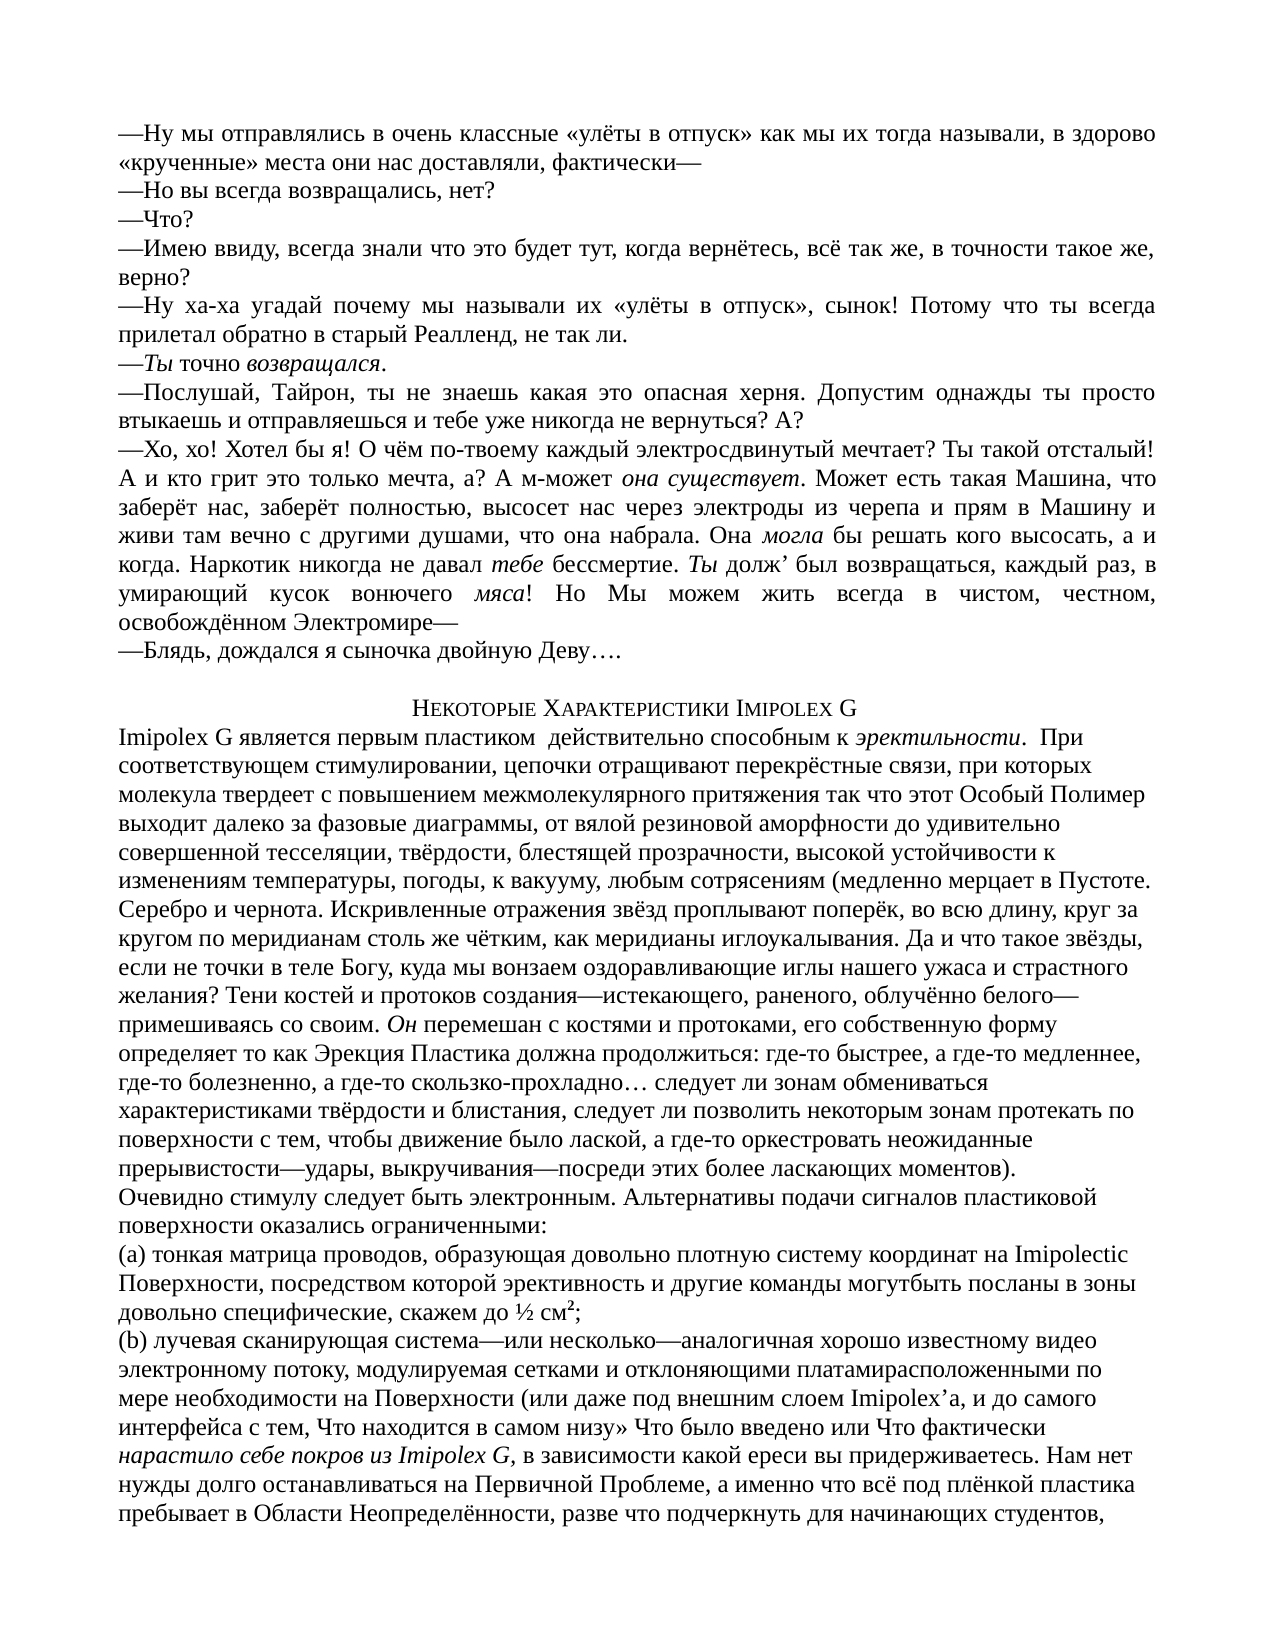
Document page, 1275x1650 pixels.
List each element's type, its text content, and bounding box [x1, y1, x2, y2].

text —Блядь, дождался я сыночка двойную Деву…. [118, 636, 1157, 664]
text —Имею ввиду, всегда знали что это будет тут, когда вернётесь, всё так же, в точности такое же, верно? [118, 233, 1157, 291]
text —Ну ха-ха угадай почему мы называли их «улёты в отпуск», сынок! Потому что ты всегда прилетал обратно в старый Реалленд, не так ли. [118, 291, 1157, 348]
text —Ну мы отправлялись в очень классные «улёты в отпуск» как мы их тогда называли, в здорово «крученные» места они нас доставляли, фактически— [118, 118, 1157, 176]
text Некоторые Характеристики Imipolex G [118, 693, 1157, 722]
text (а) тонкая матрица проводов, образующая довольно плотную систему координат на Imipolectic Поверхности, посредством которой эрективность и другие команды могутбыть посланы в зоны довольно специфические, скажем до ½ см2; [118, 1239, 1157, 1326]
text Очевидно стимулу следует быть электронным. Альтернативы подачи сигналов пластиковой поверхности оказались ограниченными: [118, 1182, 1157, 1239]
text Imipolex G является первым пластиком действительно способным к эректильности. При соответствующем стимулировании, цепочки отращивают перекрёстные связи, при которых молекула твердеет с повышением межмолекулярного притяжения так что этот Особый Полимер выходит далеко за фазовые диаграммы, от вялой резиновой аморфности до удивительно совершенной тесселяции, твёрдости, блестящей прозрачности, высокой устойчивости к изменениям температуры, погоды, к вакууму, любым сотрясениям (медленно мерцает в Пустоте. Серебро и чернота. Искривленные отражения звёзд проплывают поперёк, во всю длину, круг за кругом по меридианам столь же чётким, как меридианы иглоукалывания. Да и что такое звёзды, если не точки в теле Богу, куда мы вонзаем оздоравливающие иглы нашего ужаса и страстного желания? Тени костей и протоков создания—истекающего, раненого, облучённо белого—примешиваясь со своим. Он перемешан с костями и протоками, его собственную форму определяет то как Эрекция Пластика должна продолжиться: где-то быстрее, а где-то медленнее, где-то болезненно, а где-то скользко-прохладно… следует ли зонам обмениваться характеристиками твёрдости и блистания, следует ли позволить некоторым зонам протекать по поверхности с тем, чтобы движение было лаской, а где-то оркестровать неожиданные прерывистости—удары, выкручивания—посреди этих более ласкающих моментов). [118, 722, 1157, 1182]
text —Что? [118, 204, 1157, 233]
text —Ты точно возвращался. [118, 348, 1157, 377]
text —Но вы всегда возвращались, нет? [118, 176, 1157, 204]
text —Хо, хо! Хотел бы я! О чём по-твоему каждый электросдвинутый мечтает? Ты такой отсталый! А и кто грит это только мечта, а? А м-может она существует. Может есть такая Машина, что заберёт нас, заберёт полностью, высосет нас через электроды из черепа и прям в Машину и живи там вечно с другими душами, что она набрала. Она могла бы решать кого высосать, а и когда. Наркотик никогда не давал тебе бессмертие. Ты долж’ был возвращаться, каждый раз, в умирающий кусок вонючего мяса! Но Мы можем жить всегда в чистом, честном, освобождённом Электромире— [118, 434, 1157, 636]
text (b) лучевая сканирующая система—или несколько—аналогичная хорошо известному видео электронному потоку, модулируемая сетками и отклоняющими платамирасположенными по мере необходимости на Поверхности (или даже под внешним слоем Imipolex’а, и до самого интерфейса с тем, Что находится в самом низу» Что было введено или Что фактически нарастило себе покров из Imipolex G, в зависимости какой ереси вы придерживаетесь. Нам нет нужды долго останавливаться на Первичной Проблеме, а именно что всё под плёнкой пластика пребывает в Области Неопределённости, разве что подчеркнуть для начинающих студентов, [118, 1326, 1157, 1527]
text —Послушай, Тайрон, ты не знаешь какая это опасная херня. Допустим однажды ты просто втыкаешь и отправляешься и тебе уже никогда не вернуться? А? [118, 377, 1157, 434]
